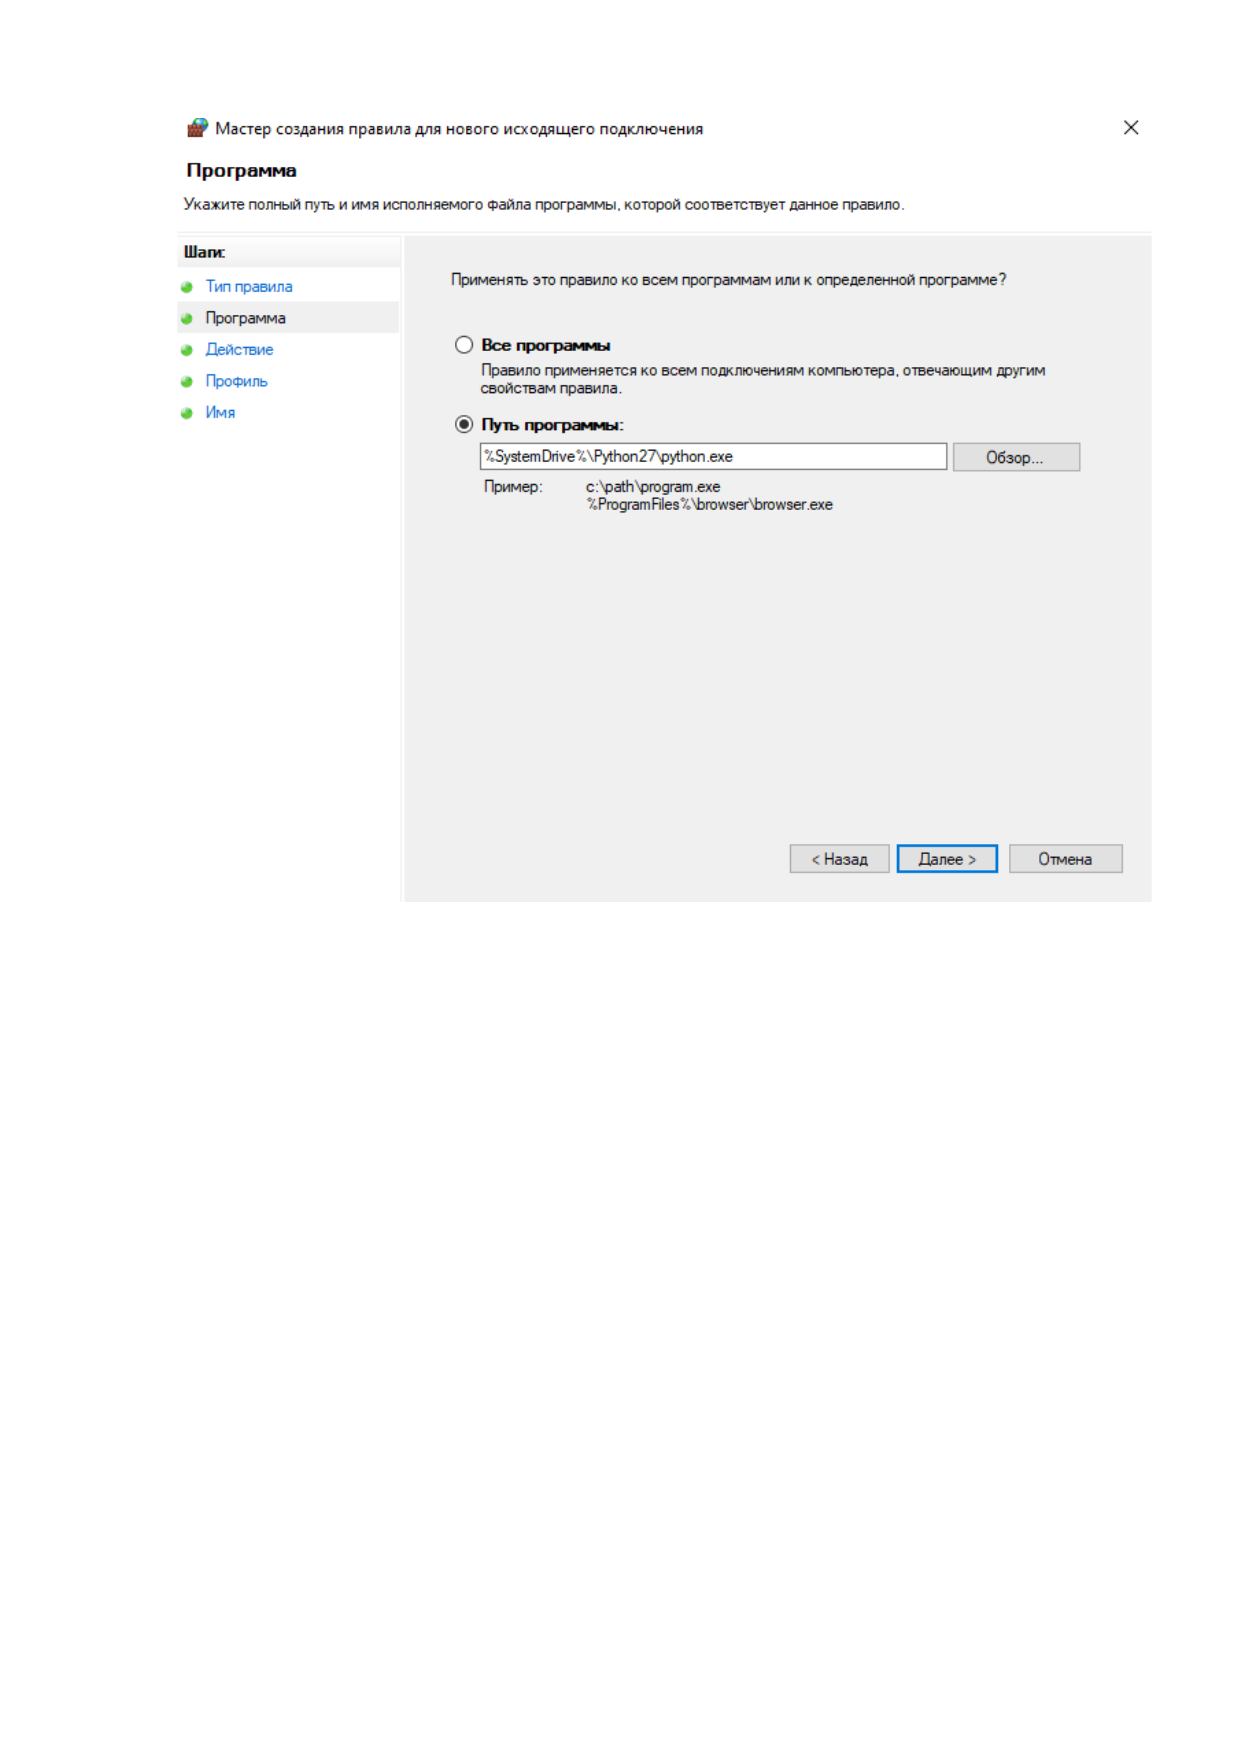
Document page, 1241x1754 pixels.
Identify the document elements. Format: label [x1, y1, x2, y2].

picture [177, 118, 1152, 902]
